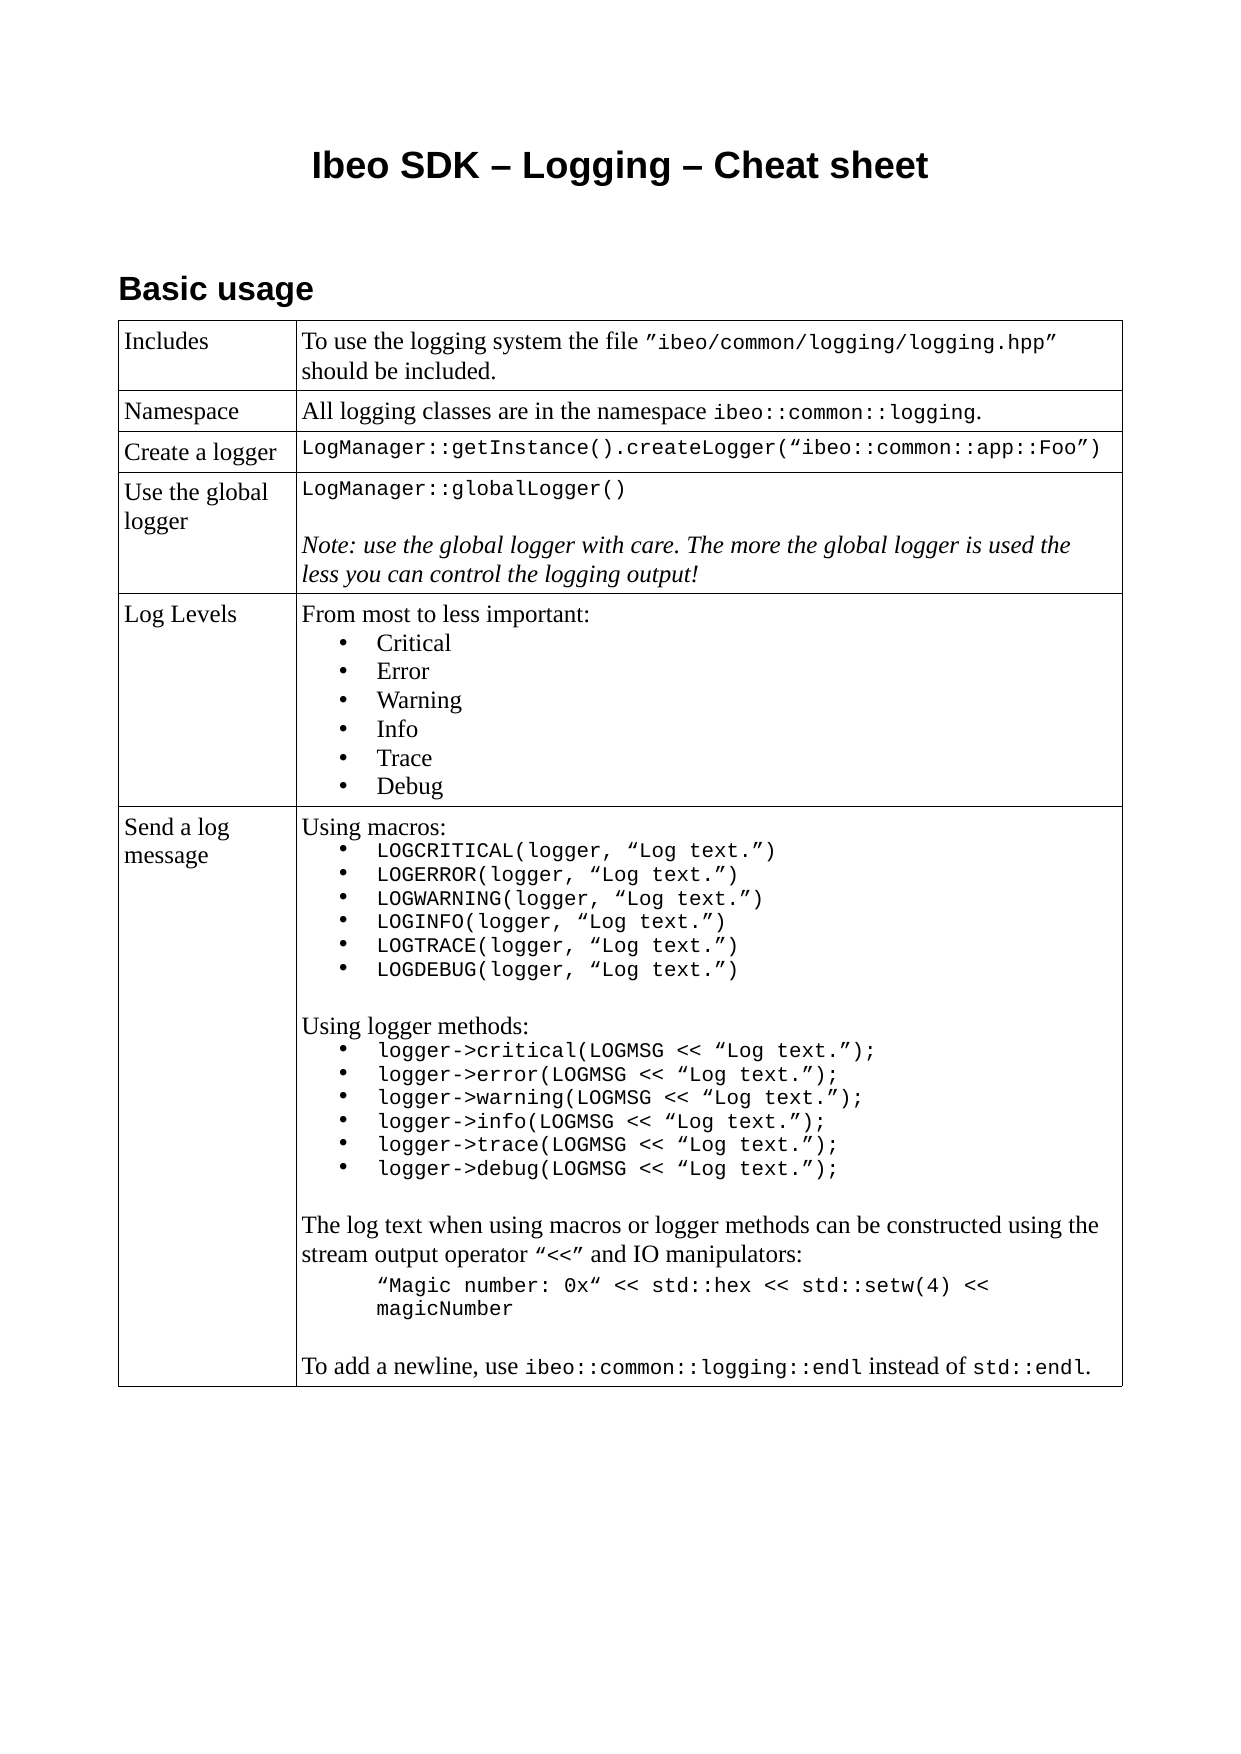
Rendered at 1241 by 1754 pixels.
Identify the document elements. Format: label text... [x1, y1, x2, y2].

subtitle Ibeo SDK – Logging – Cheat sheet [118, 143, 1122, 187]
table_cell LogManager::globalLogger() Note: use the global logger with care. The more the global logger is used the less you can control the logging output! [297, 473, 1122, 593]
table_cell Namespace [119, 391, 296, 431]
table_cell All logging classes are in the namespace ibeo::common::logging. [297, 391, 1122, 431]
table_cell From most to less important: Critical Error Warning Info Trace Debug [297, 594, 1122, 806]
subtitle Basic usage [118, 269, 1122, 308]
table_cell Send a log message [119, 807, 296, 1386]
table_cell Create a logger [119, 432, 296, 472]
table_cell Log Levels [119, 594, 296, 806]
table_cell Use the global logger [119, 473, 296, 593]
table_cell LogManager::getInstance().createLogger(“ibeo::common::app::Foo”) [297, 432, 1122, 472]
table_header Includes [119, 321, 296, 390]
table_cell Using macros: LOGCRITICAL(logger, “Log text.”) LOGERROR(logger, “Log text.”) LOGWARNING(logger, “Log text.”) LOGINFO(logger, “Log text.”) LOGTRACE(logger, “Log text.”) LOGDEBUG(logger, “Log text.”) Using logger methods: logger->critical(LOGMSG << “Log text.”); logger->error(LOGMSG << “Log text.”); logger->warning(LOGMSG << “Log text.”); logger->info(LOGMSG << “Log text.”); logger->trace(LOGMSG << “Log text.”); logger->debug(LOGMSG << “Log text.”); The log text when using macros or logger methods can be constructed using the stream output operator “<<” and IO manipulators: “Magic number: 0x“ << std::hex << std::setw(4) << magicNumber To add a newline, use ibeo::common::logging::endl instead of std::endl. [297, 807, 1122, 1386]
table_header To use the logging system the file ”ibeo/common/logging/logging.hpp” should be included. [297, 321, 1122, 390]
